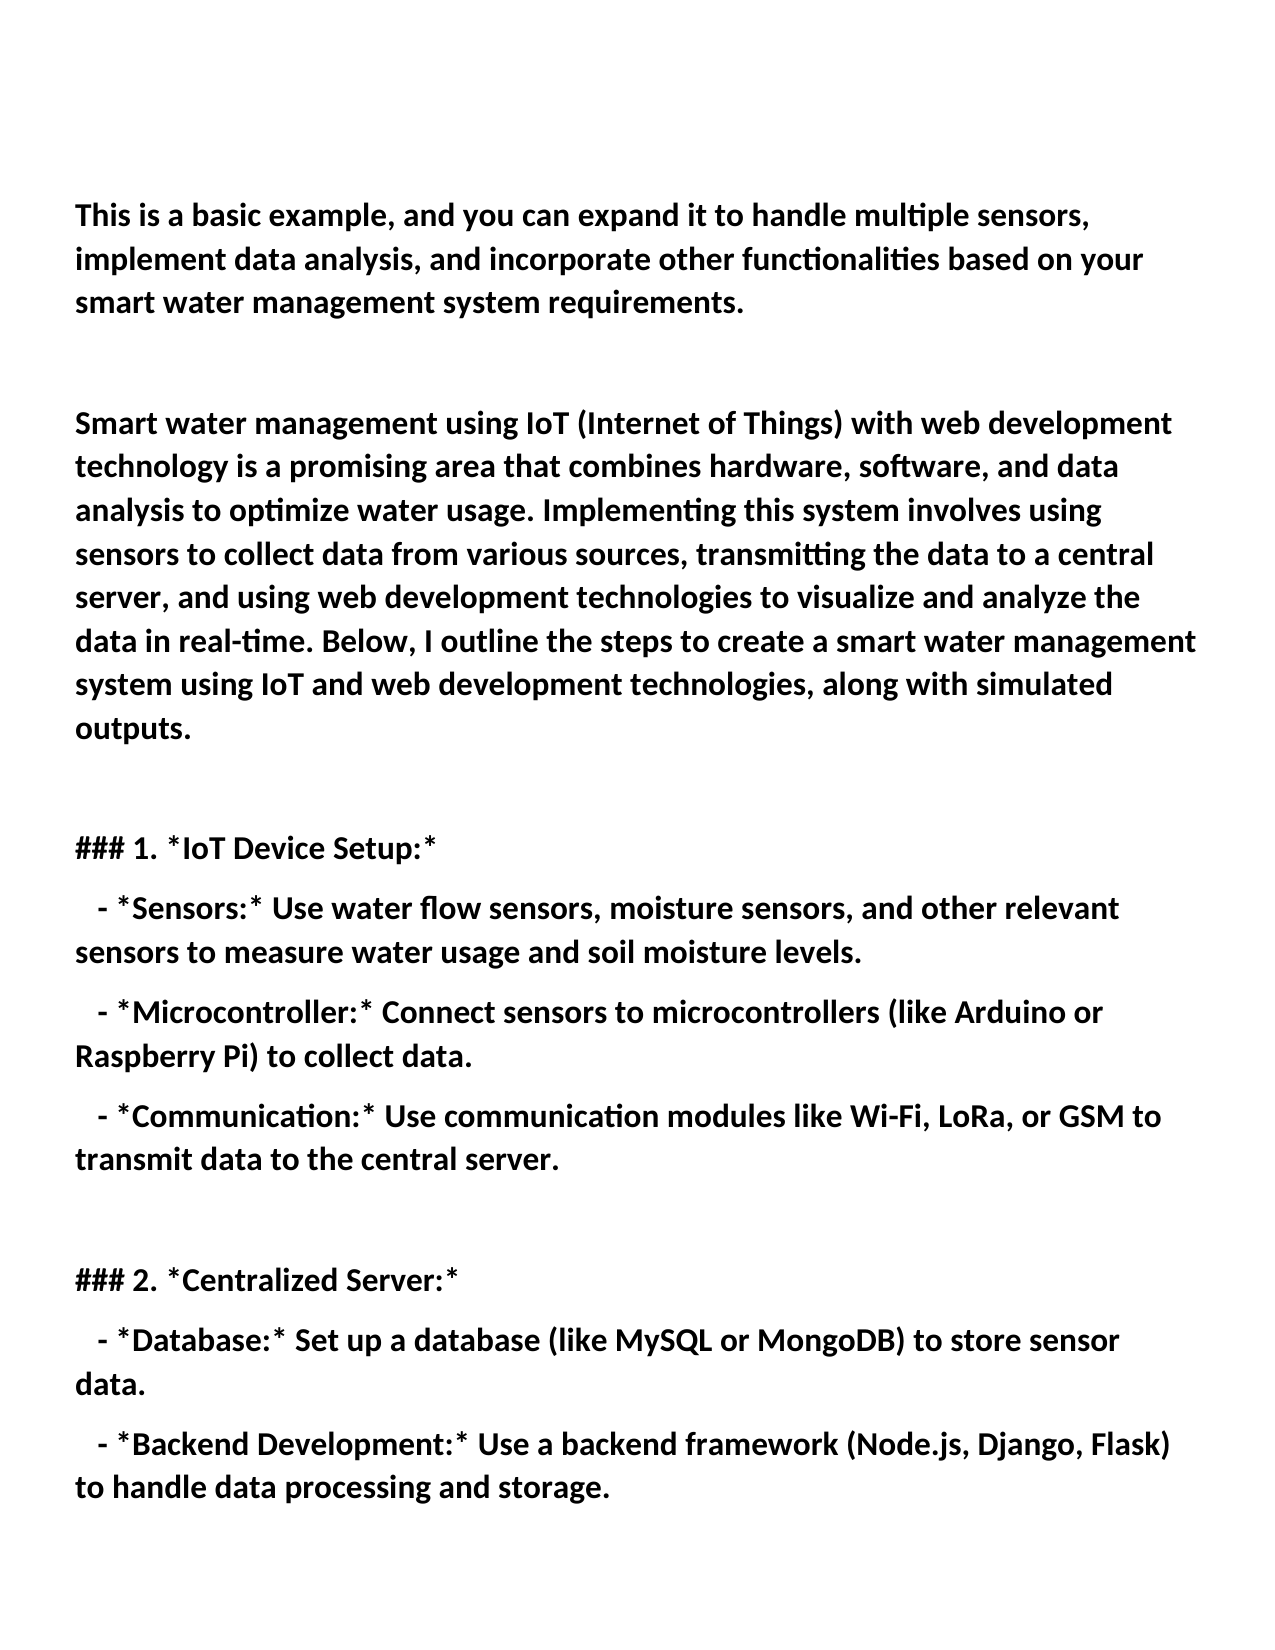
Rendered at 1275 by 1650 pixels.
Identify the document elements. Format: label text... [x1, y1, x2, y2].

text Smart water management using IoT (Internet of Things) with web development technology is a promising area that combines hardware, software, and data analysis to optimize water usage. Implementing this system involves using sensors to collect data from various sources, transmitting the data to a central server, and using web development technologies to visualize and analyze the data in real-time. Below, I outline the steps to create a smart water management system using IoT and web development technologies, along with simulated outputs. [75, 402, 1200, 747]
text ### 1. *IoT Device Setup:* [75, 827, 1200, 868]
text - *Database:* Set up a database (like MySQL or MongoDB) to store sensor data. [75, 1319, 1200, 1403]
text - *Microcontroller:* Connect sensors to microcontrollers (like Arduino or Raspberry Pi) to collect data. [75, 991, 1200, 1075]
text - *Communication:* Use communication modules like Wi-Fi, LoRa, or GSM to transmit data to the central server. [75, 1095, 1200, 1179]
text ### 2. *Centralized Server:* [75, 1259, 1200, 1299]
text - *Backend Development:* Use a backend framework (Node.js, Django, Flask) to handle data processing and storage. [75, 1423, 1200, 1507]
text This is a basic example, and you can expand it to handle multiple sensors, implement data analysis, and incorporate other functionalities based on your smart water management system requirements. [75, 194, 1200, 322]
text - *Sensors:* Use water flow sensors, moisture sensors, and other relevant sensors to measure water usage and soil moisture levels. [75, 887, 1200, 972]
